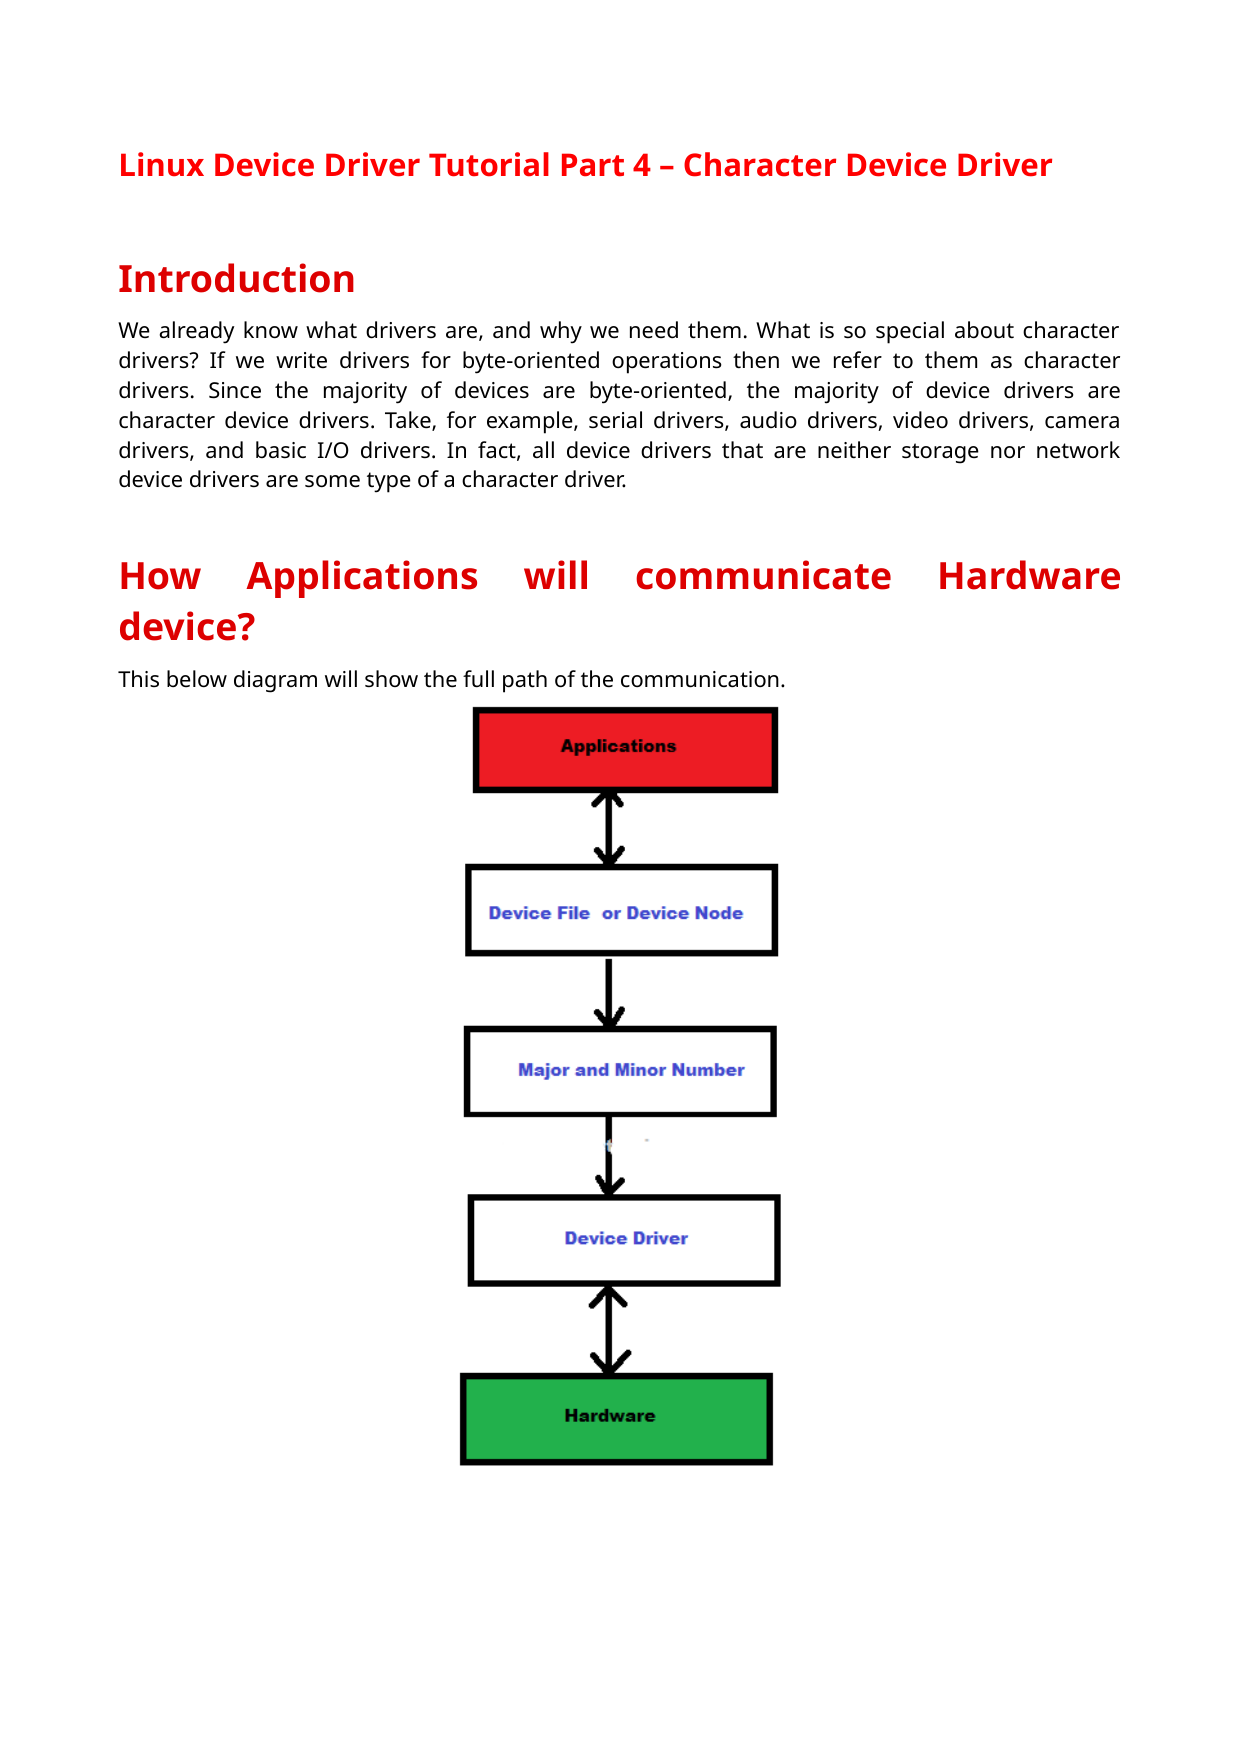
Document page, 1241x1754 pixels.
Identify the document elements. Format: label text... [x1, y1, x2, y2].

text This below diagram will show the full path of the communication. [118, 664, 1122, 693]
subtitle Linux Device Driver Tutorial Part 4 – Character Device Driver [118, 143, 1122, 186]
subtitle Introduction [118, 252, 1122, 303]
subtitle How Applications will communicate Hardware device? [118, 549, 1122, 651]
text We already know what drivers are, and why we need them. What is so special about character drivers? If we write drivers for byte-oriented operations then we refer to them as character drivers. Since the majority of devices are byte-oriented, the majority of device drivers are character device drivers. Take, for example, serial drivers, audio drivers, video drivers, camera drivers, and basic I/O drivers. In fact, all device drivers that are neither storage nor network device drivers are some type of a character driver. [118, 316, 1122, 494]
picture [455, 693, 786, 1472]
